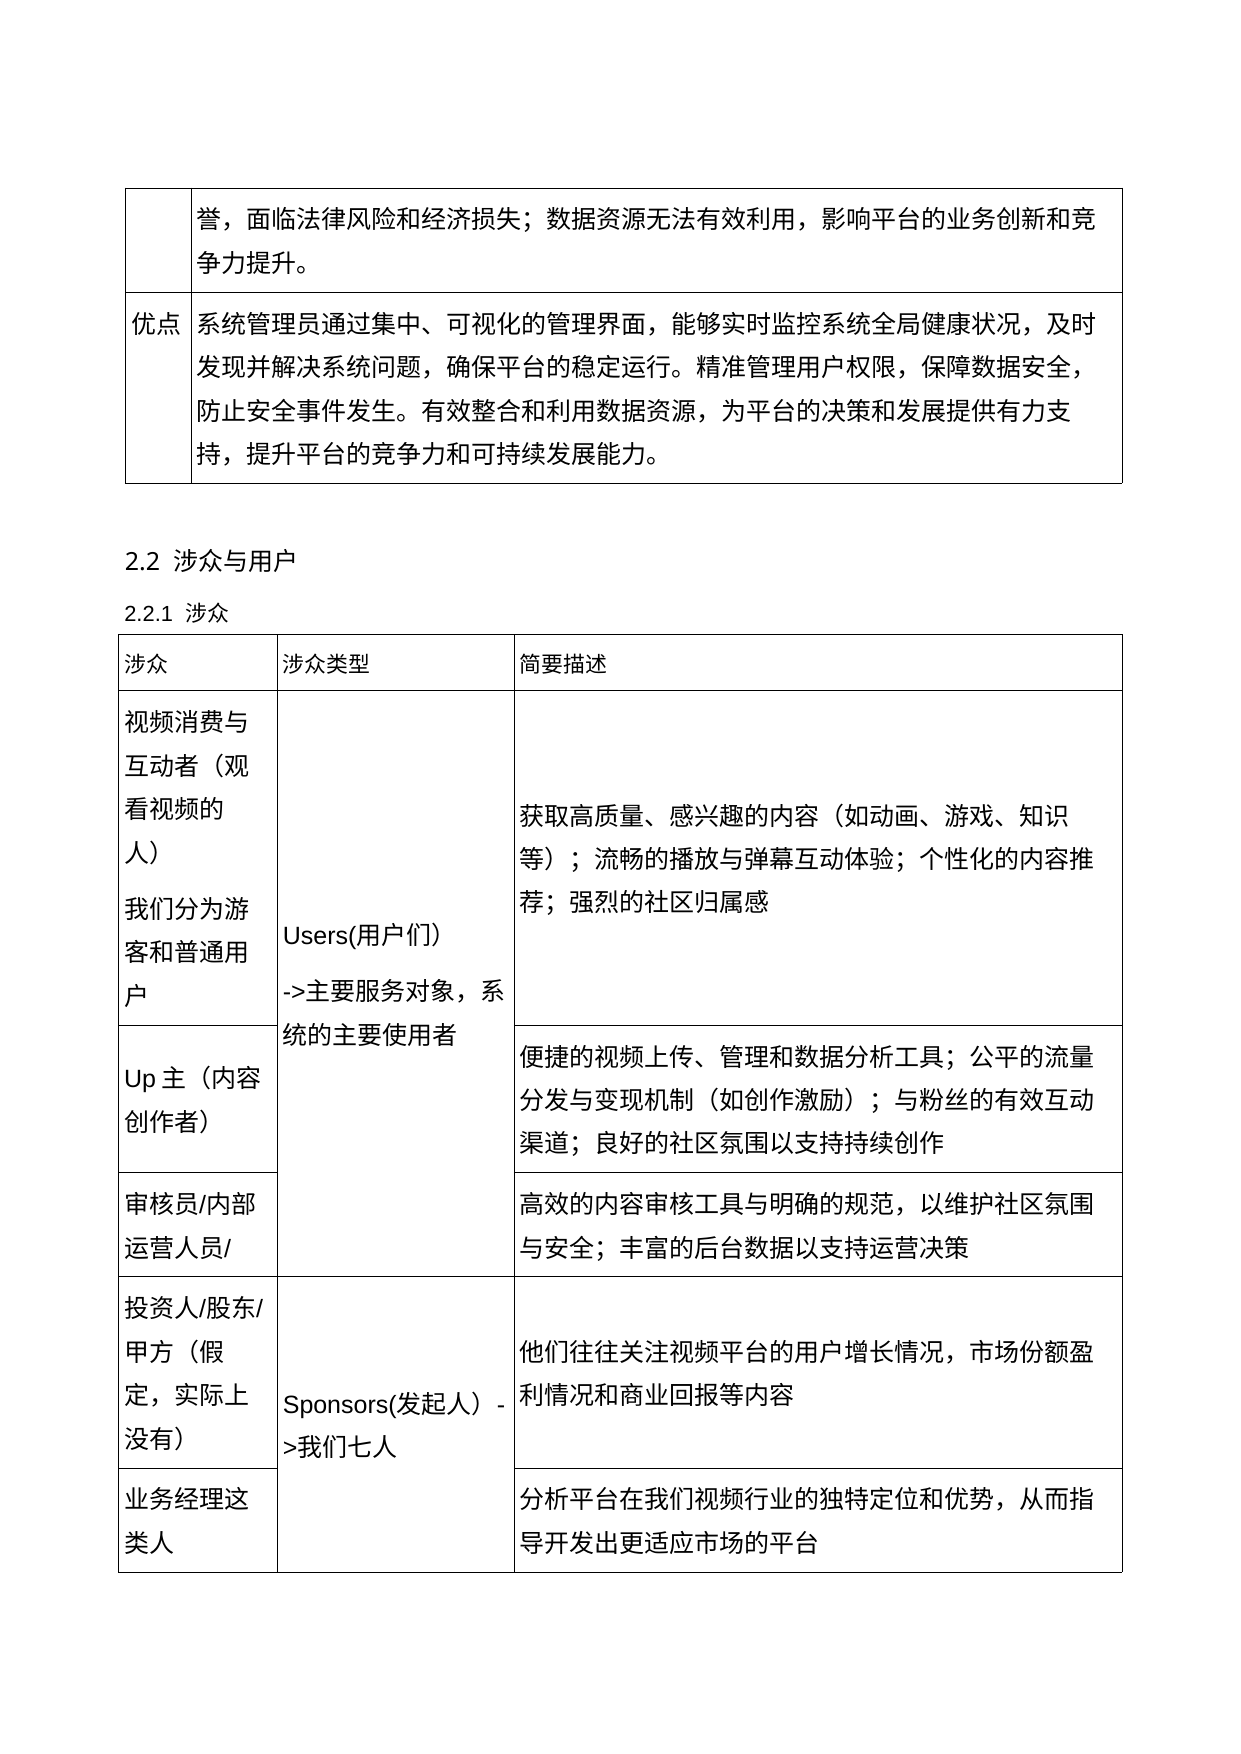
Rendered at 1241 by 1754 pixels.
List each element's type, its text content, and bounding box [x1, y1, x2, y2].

table_cell 便捷的视频上传、管理和数据分析工具；公平的流量分发与变现机制（如创作激励）；与粉丝的有效互动渠道；良好的社区氛围以支持持续创作 [515, 1026, 1122, 1172]
table_cell 业务经理这类人 [119, 1469, 277, 1572]
table_cell 获取高质量、感兴趣的内容（如动画、游戏、知识等）；流畅的播放与弹幕互动体验；个性化的内容推荐；强烈的社区归属感 [515, 691, 1122, 1025]
table_header 涉众 [119, 635, 277, 690]
subtitle 涉众 [118, 596, 1122, 628]
table_cell Sponsors(发起人）->我们七人 [278, 1277, 514, 1572]
table_cell Users(用户们） ->主要服务对象，系统的主要使用者 [278, 691, 514, 1276]
table_cell 分析平台在我们视频行业的独特定位和优势，从而指导开发出更适应市场的平台 [515, 1469, 1122, 1572]
table_cell 投资人/股东/甲方（假定，实际上没有） [119, 1277, 277, 1467]
table_cell [126, 189, 191, 292]
table_cell 优点 [126, 293, 191, 483]
table_header 涉众类型 [278, 635, 514, 690]
subtitle 涉众与用户 [118, 541, 1122, 577]
table_cell 高效的内容审核工具与明确的规范，以维护社区氛围与安全；丰富的后台数据以支持运营决策 [515, 1173, 1122, 1276]
table_cell 系统管理员通过集中、可视化的管理界面，能够实时监控系统全局健康状况，及时发现并解决系统问题，确保平台的稳定运行。精准管理用户权限，保障数据安全，防止安全事件发生。有效整合和利用数据资源，为平台的决策和发展提供有力支持，提升平台的竞争力和可持续发展能力。 [192, 293, 1122, 483]
table_header 简要描述 [515, 635, 1122, 690]
table_cell 誉，面临法律风险和经济损失；数据资源无法有效利用，影响平台的业务创新和竞争力提升。 [192, 189, 1122, 292]
table_cell 视频消费与互动者（观看视频的人） 我们分为游客和普通用户 [119, 691, 277, 1025]
table_cell 他们往往关注视频平台的用户增长情况，市场份额盈利情况和商业回报等内容 [515, 1277, 1122, 1467]
table_cell Up主（内容创作者） [119, 1026, 277, 1172]
table_cell 审核员/内部运营人员/ [119, 1173, 277, 1276]
